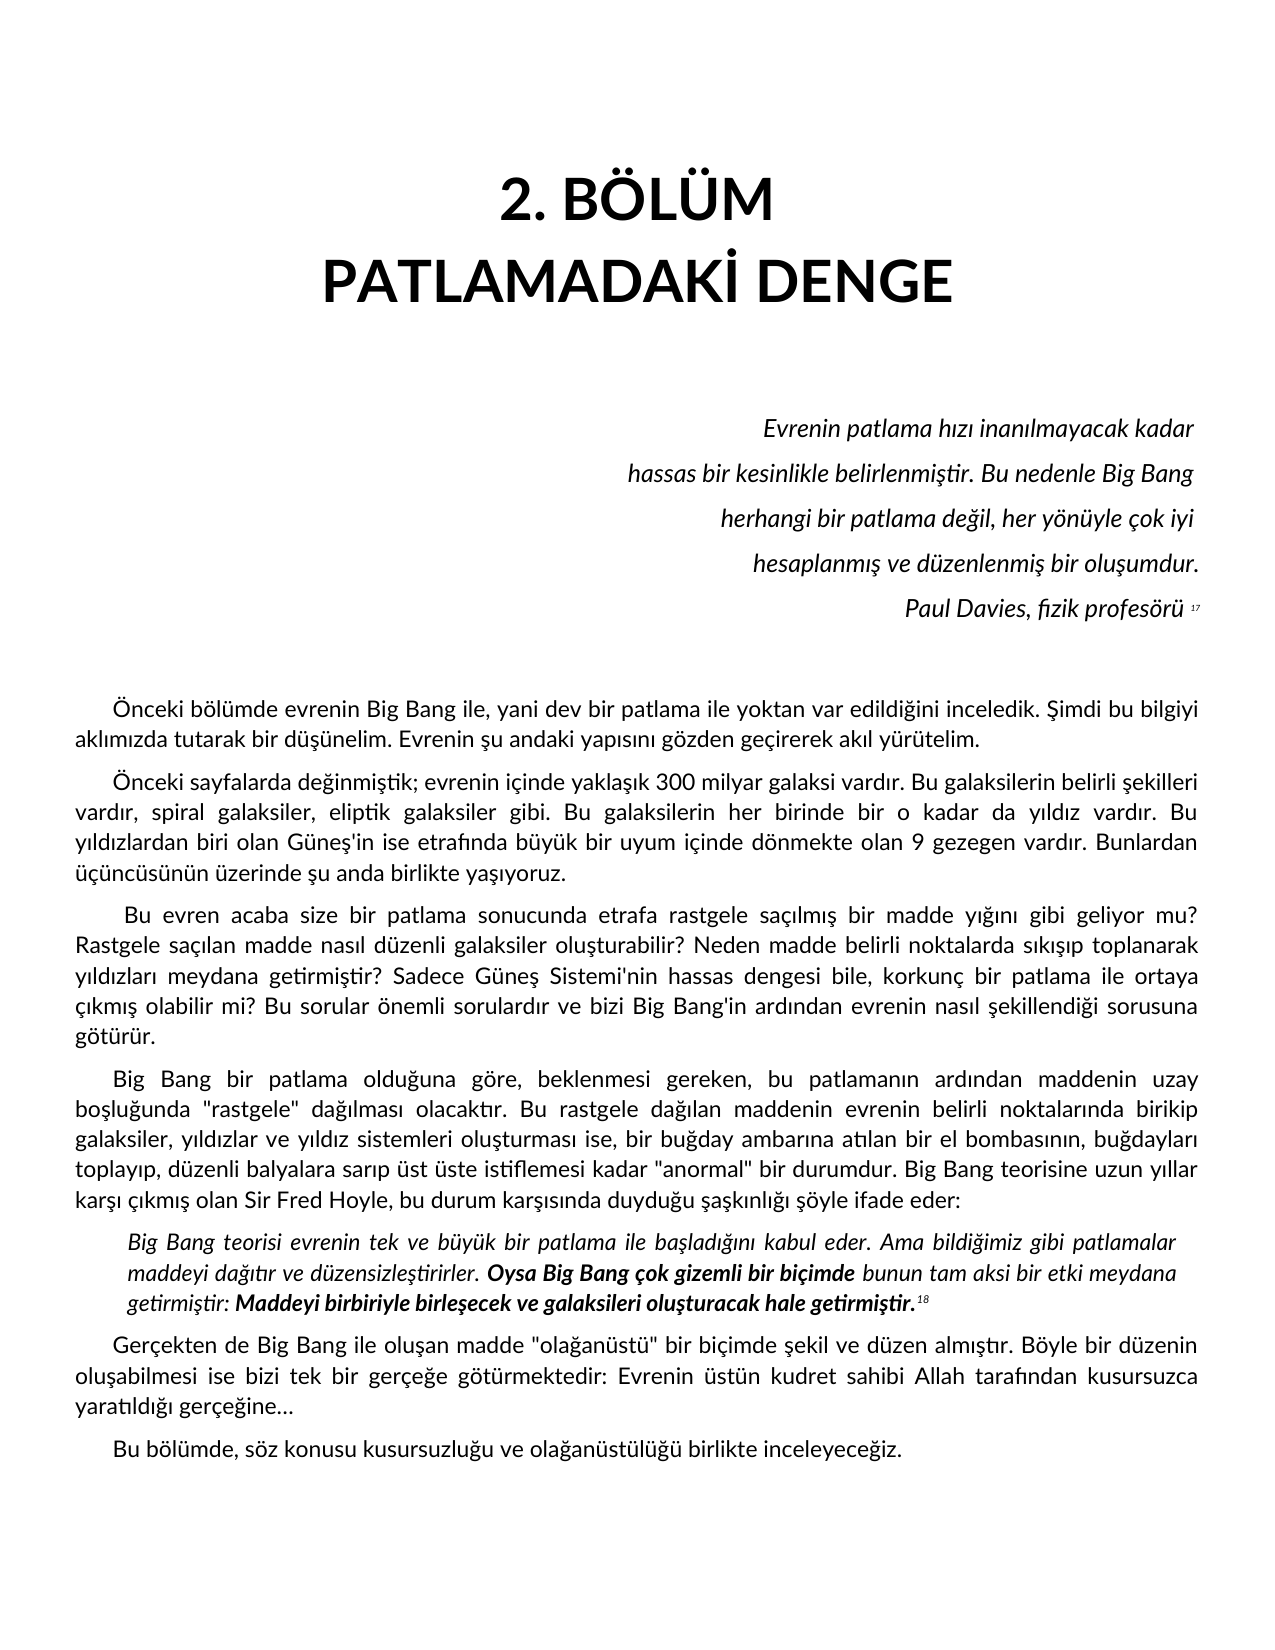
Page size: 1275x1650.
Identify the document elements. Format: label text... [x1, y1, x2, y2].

text Big Bang teorisi evrenin tek ve büyük bir patlama ile başladığını kabul eder. Ama bildiğimiz gibi patlamalar maddeyi dağıtır ve düzensizleştirirler. Oysa Big Bang çok gizemli bir biçimde bunun tam aksi bir etki meydana getirmiştir: Maddeyi birbiriyle birleşecek ve galaksileri oluşturacak hale getirmiştir.18 [127, 1228, 1177, 1316]
text Önceki bölümde evrenin Big Bang ile, yani dev bir patlama ile yoktan var edildiğini inceledik. Şimdi bu bilgiyi aklımızda tutarak bir düşünelim. Evrenin şu andaki yapısını gözden geçirerek akıl yürütelim. [75, 695, 1200, 752]
text Evrenin patlama hızı inanılmayacak kadar hassas bir kesinlikle belirlenmiştir. Bu nedenle Big Bang herhangi bir patlama değil, her yönüyle çok iyi hesaplanmış ve düzenlenmiş bir oluşumdur. [75, 413, 1200, 578]
text Big Bang bir patlama olduğuna göre, beklenmesi gereken, bu patlamanın ardından maddenin uzay boşluğunda "rastgele" dağılması olacaktır. Bu rastgele dağılan maddenin evrenin belirli noktalarında birikip galaksiler, yıldızlar ve yıldız sistemleri oluşturması ise, bir buğday ambarına atılan bir el bombasının, buğdayları toplayıp, düzenli balyalara sarıp üst üste istiflemesi kadar "anormal" bir durumdur. Big Bang teorisine uzun yıllar karşı çıkmış olan Sir Fred Hoyle, bu durum karşısında duyduğu şaşkınlığı şöyle ifade eder: [75, 1064, 1200, 1213]
text Gerçekten de Big Bang ile oluşan madde "olağanüstü" bir biçimde şekil ve düzen almıştır. Böyle bir düzenin oluşabilmesi ise bizi tek bir gerçeğe götürmektedir: Evrenin üstün kudret sahibi Allah tarafından kusursuzca yaratıldığı gerçeğine… [75, 1331, 1200, 1419]
text Bu evren acaba size bir patlama sonucunda etrafa rastgele saçılmış bir madde yığını gibi geliyor mu? Rastgele saçılan madde nasıl düzenli galaksiler oluşturabilir? Neden madde belirli noktalarda sıkışıp toplanarak yıldızları meydana getirmiştir? Sadece Güneş Sistemi'nin hassas dengesi bile, korkunç bir patlama ile ortaya çıkmış olabilir mi? Bu sorular önemli sorulardır ve bizi Big Bang'in ardından evrenin nasıl şekillendiği sorusuna götürür. [75, 901, 1200, 1049]
text Önceki sayfalarda değinmiştik; evrenin içinde yaklaşık 300 milyar galaksi vardır. Bu galaksilerin belirli şekilleri vardır, spiral galaksiler, eliptik galaksiler gibi. Bu galaksilerin her birinde bir o kadar da yıldız vardır. Bu yıldızlardan biri olan Güneş'in ise etrafında büyük bir uyum içinde dönmekte olan 9 gezegen vardır. Bunlardan üçüncüsünün üzerinde şu anda birlikte yaşıyoruz. [75, 768, 1200, 886]
text Paul Davies, fizik profesörü 17 [75, 593, 1200, 623]
text Bu bölümde, söz konusu kusursuzluğu ve olağanüstülüğü birlikte inceleyeceğiz. [75, 1434, 1200, 1462]
subtitle PATLAMADAKİ DENGE [75, 245, 1200, 315]
subtitle 2. BÖLÜM [75, 162, 1200, 232]
